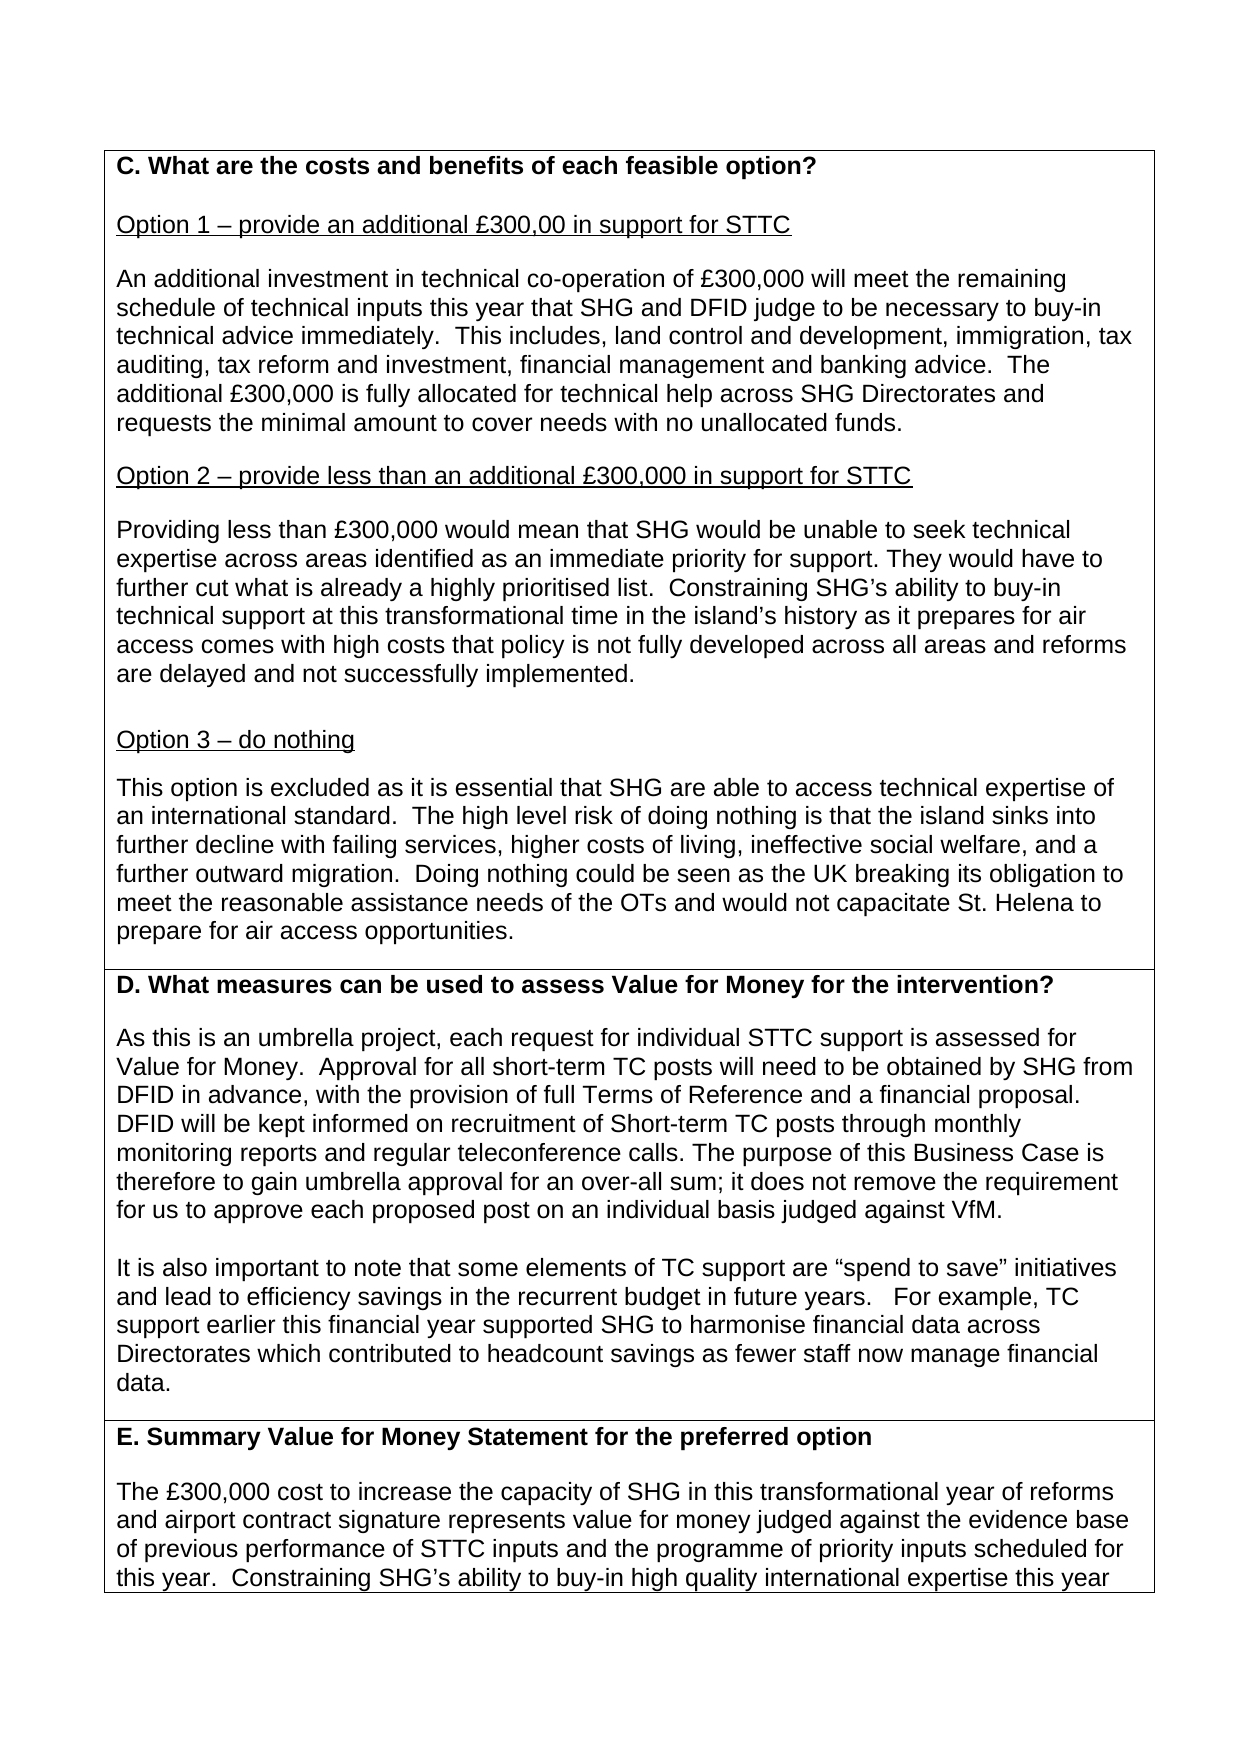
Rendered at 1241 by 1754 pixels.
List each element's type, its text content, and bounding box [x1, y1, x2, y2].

table_cell C. What are the costs and benefits of each feasible option? Option 1 – provide an additional £300,00 in support for STTC An additional investment in technical co-operation of £300,000 will meet the remaining schedule of technical inputs this year that SHG and DFID judge to be necessary to buy-in technical advice immediately. This includes, land control and development, immigration, tax auditing, tax reform and investment, financial management and banking advice. The additional £300,000 is fully allocated for technical help across SHG Directorates and requests the minimal amount to cover needs with no unallocated funds. Option 2 – provide less than an additional £300,000 in support for STTC Providing less than £300,000 would mean that SHG would be unable to seek technical expertise across areas identified as an immediate priority for support. They would have to further cut what is already a highly prioritised list. Constraining SHG’s ability to buy-in technical support at this transformational time in the island’s history as it prepares for air access comes with high costs that policy is not fully developed across all areas and reforms are delayed and not successfully implemented. Option 3 – do nothing This option is excluded as it is essential that SHG are able to access technical expertise of an international standard. The high level risk of doing nothing is that the island sinks into further decline with failing services, higher costs of living, ineffective social welfare, and a further outward migration. Doing nothing could be seen as the UK breaking its obligation to meet the reasonable assistance needs of the OTs and would not capacitate St. Helena to prepare for air access opportunities. [105, 151, 1154, 969]
table_cell D. What measures can be used to assess Value for Money for the intervention? As this is an umbrella project, each request for individual STTC support is assessed for Value for Money. Approval for all short-term TC posts will need to be obtained by SHG from DFID in advance, with the provision of full Terms of Reference and a financial proposal. DFID will be kept informed on recruitment of Short-term TC posts through monthly monitoring reports and regular teleconference calls. The purpose of this Business Case is therefore to gain umbrella approval for an over-all sum; it does not remove the requirement for us to approve each proposed post on an individual basis judged against VfM. It is also important to note that some elements of TC support are “spend to save” initiatives and lead to efficiency savings in the recurrent budget in future years. For example, TC support earlier this financial year supported SHG to harmonise financial data across Directorates which contributed to headcount savings as fewer staff now manage financial data. [105, 970, 1154, 1420]
table_cell E. Summary Value for Money Statement for the preferred option The £300,000 cost to increase the capacity of SHG in this transformational year of reforms and airport contract signature represents value for money judged against the evidence base of previous performance of STTC inputs and the programme of priority inputs scheduled for this year. Constraining SHG’s ability to buy-in high quality international expertise this year [105, 1421, 1154, 1592]
